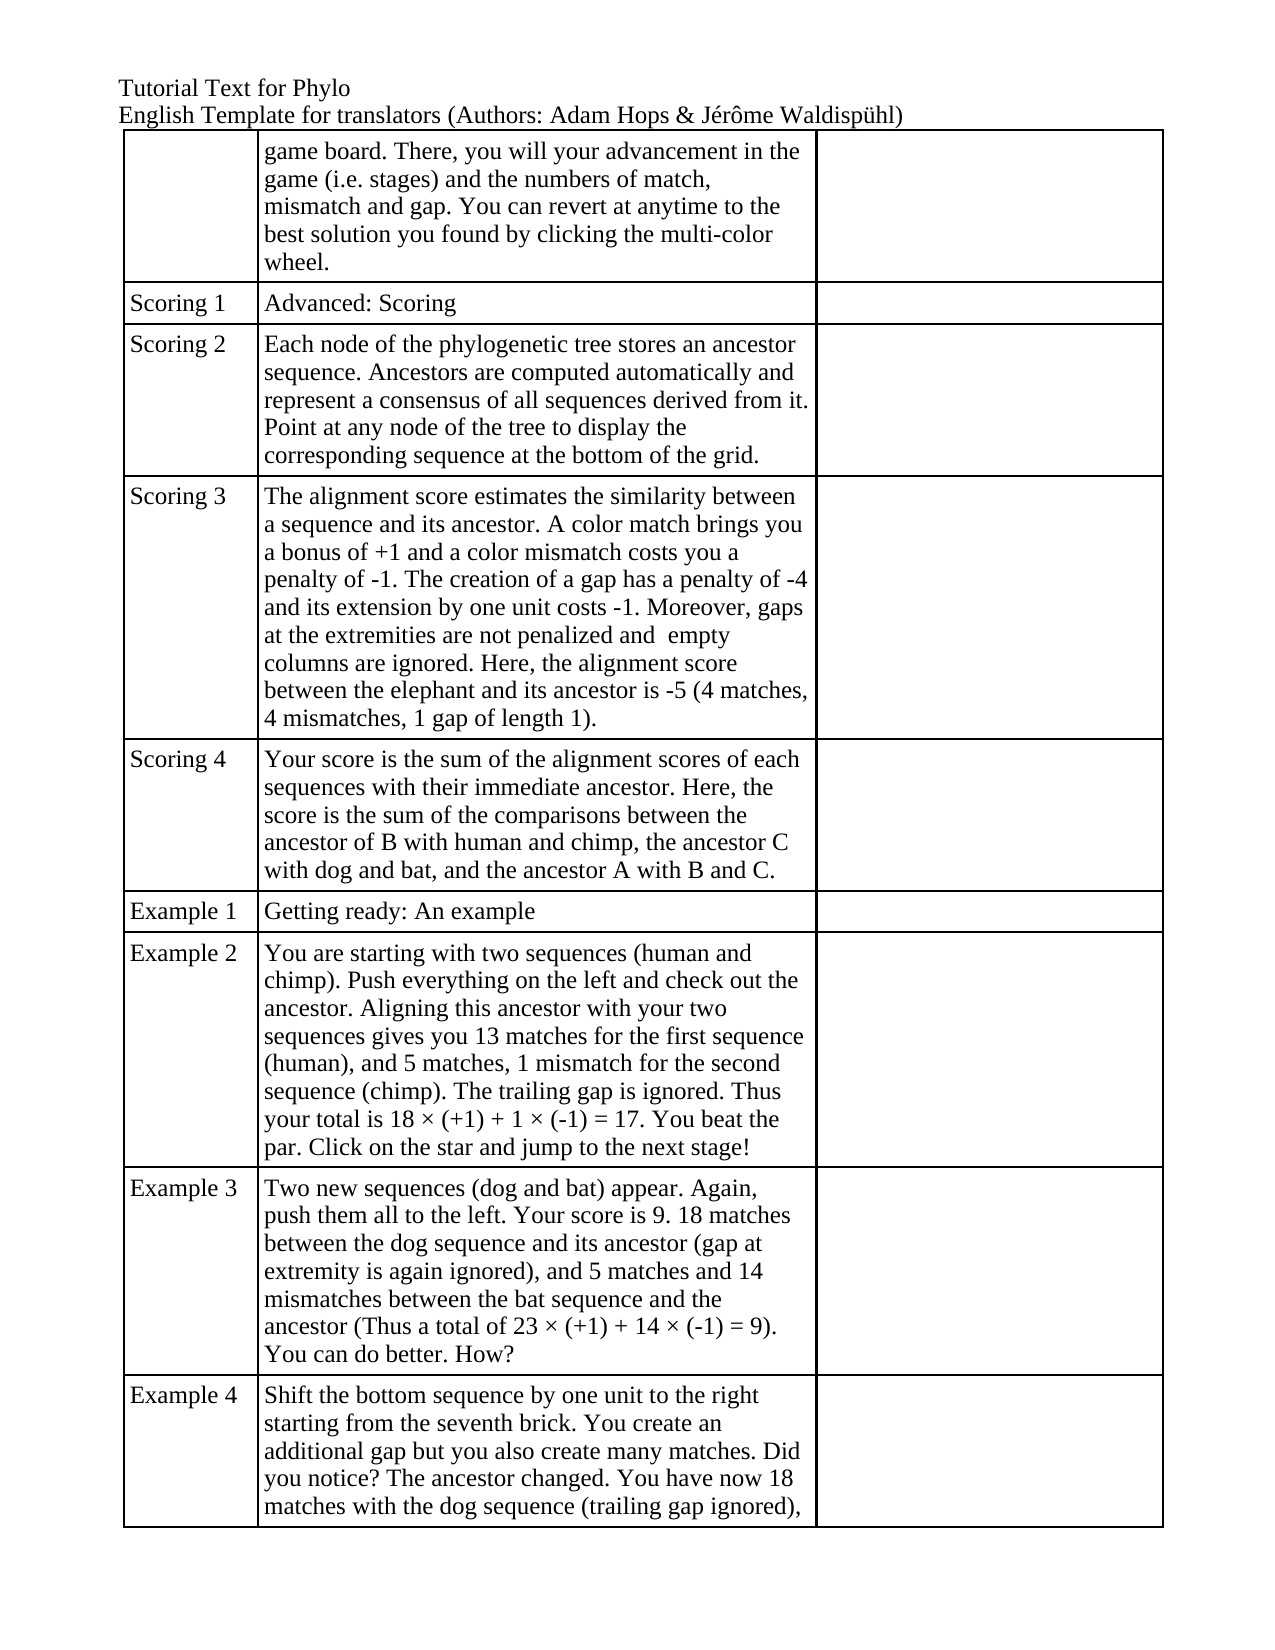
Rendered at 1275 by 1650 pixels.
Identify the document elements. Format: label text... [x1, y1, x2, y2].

table_cell Example 2 [125, 933, 257, 1166]
table_cell [818, 933, 1162, 1166]
table_cell [125, 131, 257, 281]
table_cell Example 4 [125, 1376, 257, 1526]
table_cell Example 1 [125, 892, 257, 931]
table_cell [818, 131, 1162, 281]
table_cell Scoring 4 [125, 740, 257, 889]
table_cell [818, 325, 1162, 474]
table_cell Your score is the sum of the alignment scores of each sequences with their immediate ancestor. Here, the score is the sum of the comparisons between the ancestor of B with human and chimp, the ancestor C with dog and bat, and the ancestor A with B and C. [259, 740, 815, 889]
table_cell The alignment score estimates the similarity between a sequence and its ancestor. A color match brings you a bonus of +1 and a color mismatch costs you a penalty of -1. The creation of a gap has a penalty of -4 and its extension by one unit costs -1. Moreover, gaps at the extremities are not penalized and empty columns are ignored. Here, the alignment score between the elephant and its ancestor is -5 (4 matches, 4 mismatches, 1 gap of length 1). [259, 477, 815, 737]
table_cell [818, 740, 1162, 889]
table_cell [818, 477, 1162, 737]
table_cell Scoring 2 [125, 325, 257, 474]
table_cell [818, 1168, 1162, 1373]
table_cell [818, 892, 1162, 931]
table_cell Example 3 [125, 1168, 257, 1373]
table_cell Scoring 3 [125, 477, 257, 737]
table_cell You are starting with two sequences (human and chimp). Push everything on the left and check out the ancestor. Aligning this ancestor with your two sequences gives you 13 matches for the first sequence (human), and 5 matches, 1 mismatch for the second sequence (chimp). The trailing gap is ignored. Thus your total is 18 × (+1) + 1 × (‐1) = 17. You beat the par. Click on the star and jump to the next stage! [259, 933, 815, 1166]
table_cell [818, 1376, 1162, 1526]
table_cell [818, 283, 1162, 322]
table_cell Two new sequences (dog and bat) appear. Again, push them all to the left. Your score is 9. 18 matches between the dog sequence and its ancestor (gap at extremity is again ignored), and 5 matches and 14 mismatches between the bat sequence and the ancestor (Thus a total of 23 × (+1) + 14 × (‐1) = 9). You can do better. How? [259, 1168, 815, 1373]
table_cell Scoring 1 [125, 283, 257, 322]
table_cell game board. There, you will your advancement in the game (i.e. stages) and the numbers of match, mismatch and gap. You can revert at anytime to the best solution you found by clicking the multi-color wheel. [259, 131, 815, 281]
table_cell Each node of the phylogenetic tree stores an ancestor sequence. Ancestors are computed automatically and represent a consensus of all sequences derived from it. Point at any node of the tree to display the corresponding sequence at the bottom of the grid. [259, 325, 815, 474]
table_cell Advanced: Scoring [259, 283, 815, 322]
table_cell Getting ready: An example [259, 892, 815, 931]
table_cell Shift the bottom sequence by one unit to the right starting from the seventh brick. You create an additional gap but you also create many matches. Did you notice? The ancestor changed. You have now 18 matches with the dog sequence (trailing gap ignored), [259, 1376, 815, 1526]
